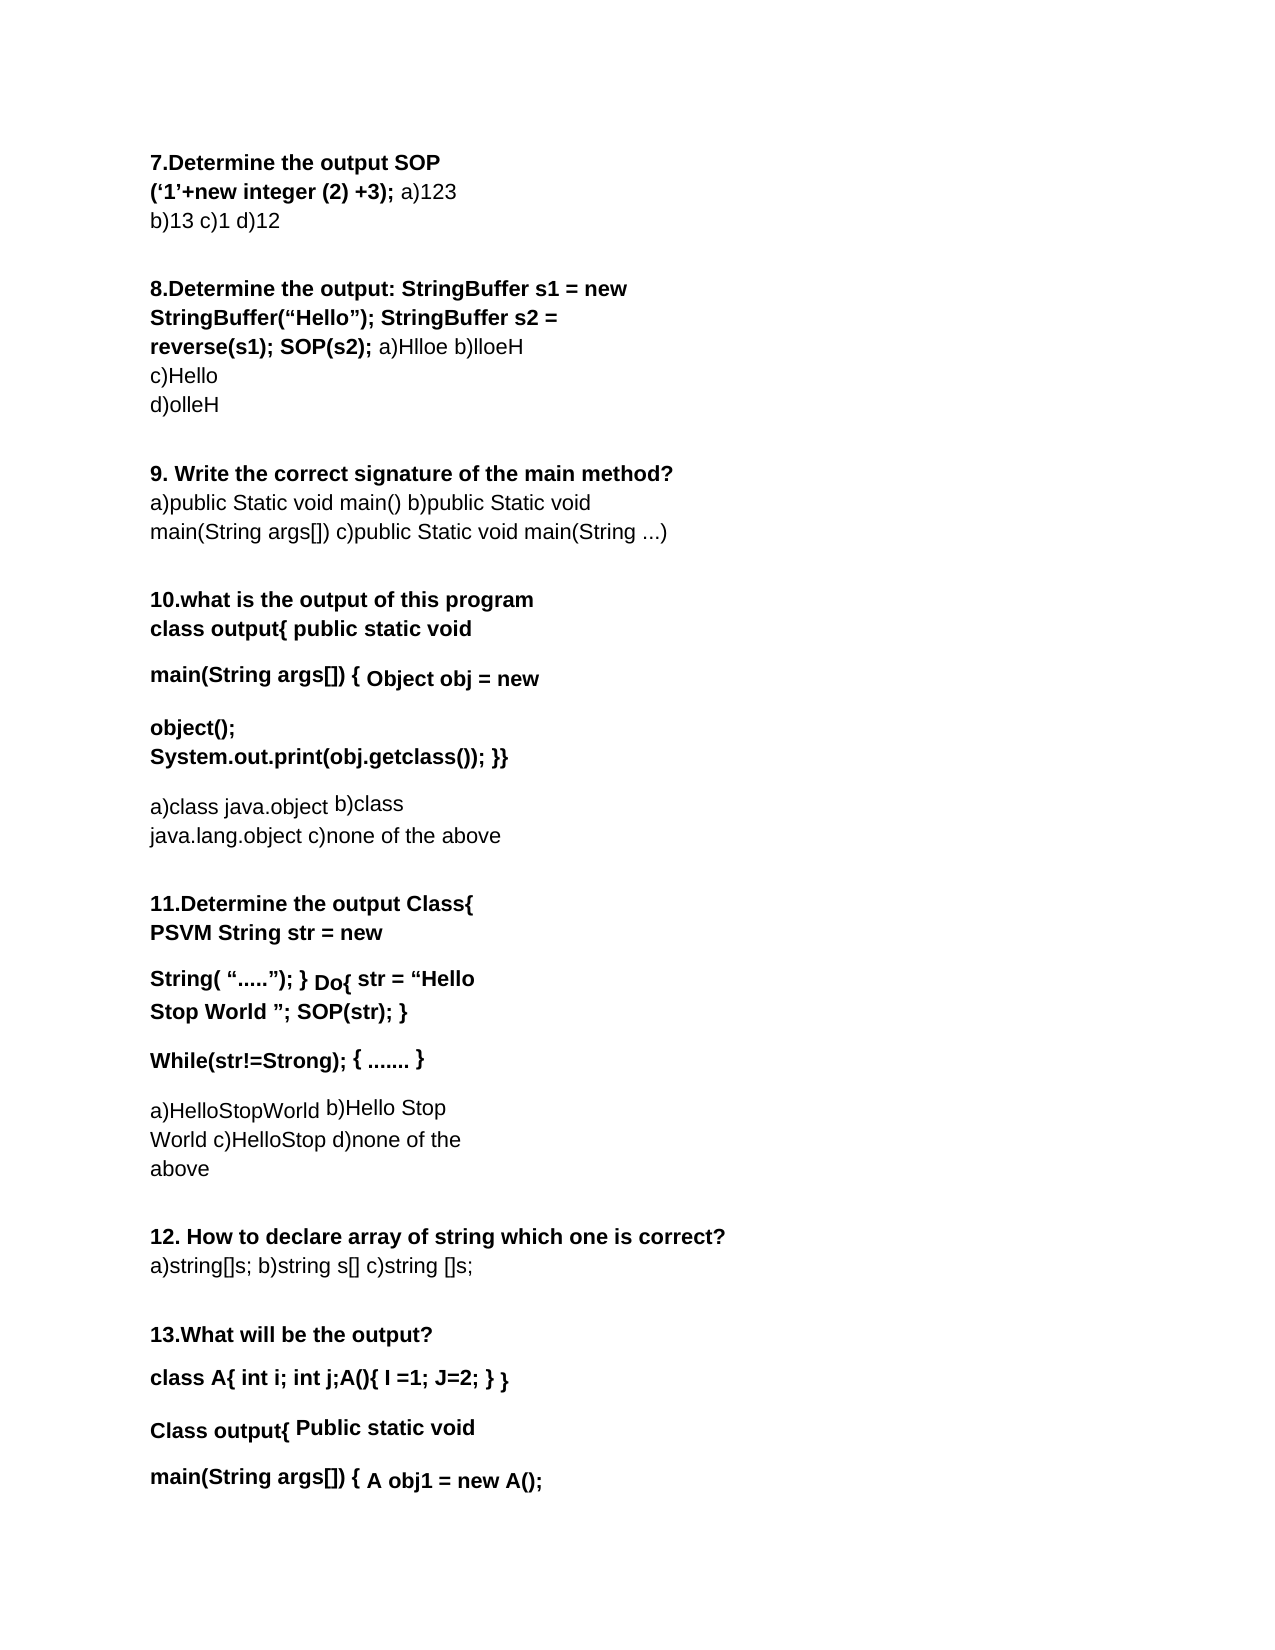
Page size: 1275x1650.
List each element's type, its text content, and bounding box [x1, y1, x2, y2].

text 13.What will be the output? [150, 1321, 447, 1347]
text class A{ int i; int j;A(){ I =1; J=2; } } Class output{ Public static void main(String args[]) { A obj1 = new A(); [150, 1350, 549, 1493]
text 11.Determine the output Class{ PSVM String str = new String( “.....”); } Do{ str = “Hello Stop World ”; SOP(str); } While(str!=Strong); { ....... } a)HelloStopWorld b)Hello Stop World c)HelloStop d)none of the above [150, 891, 479, 1181]
text 12. How to declare array of string which one is correct? a)string[]s; b)string s[] c)string []s; [150, 1224, 753, 1278]
text 9. Write the correct signature of the main method? a)public Static void main() b)public Static void main(String args[]) c)public Static void main(String ...) [150, 461, 698, 544]
text 8.Determine the output: StringBuffer s1 = new StringBuffer(“Hello”); StringBuffer s2 = reverse(s1); SOP(s2); a)Hlloe b)lloeH [150, 276, 627, 359]
text 7.Determine the output SOP (‘1’+new integer (2) +3); a)123 b)13 c)1 d)12 [150, 150, 461, 233]
text 10.what is the output of this program class output{ public static void main(String args[]) { Object obj = new object(); System.out.print(obj.getclass()); }} a)class java.object b)class java.lang.object c)none of the above [150, 587, 552, 848]
text c)Hello d)olleH [150, 363, 222, 417]
